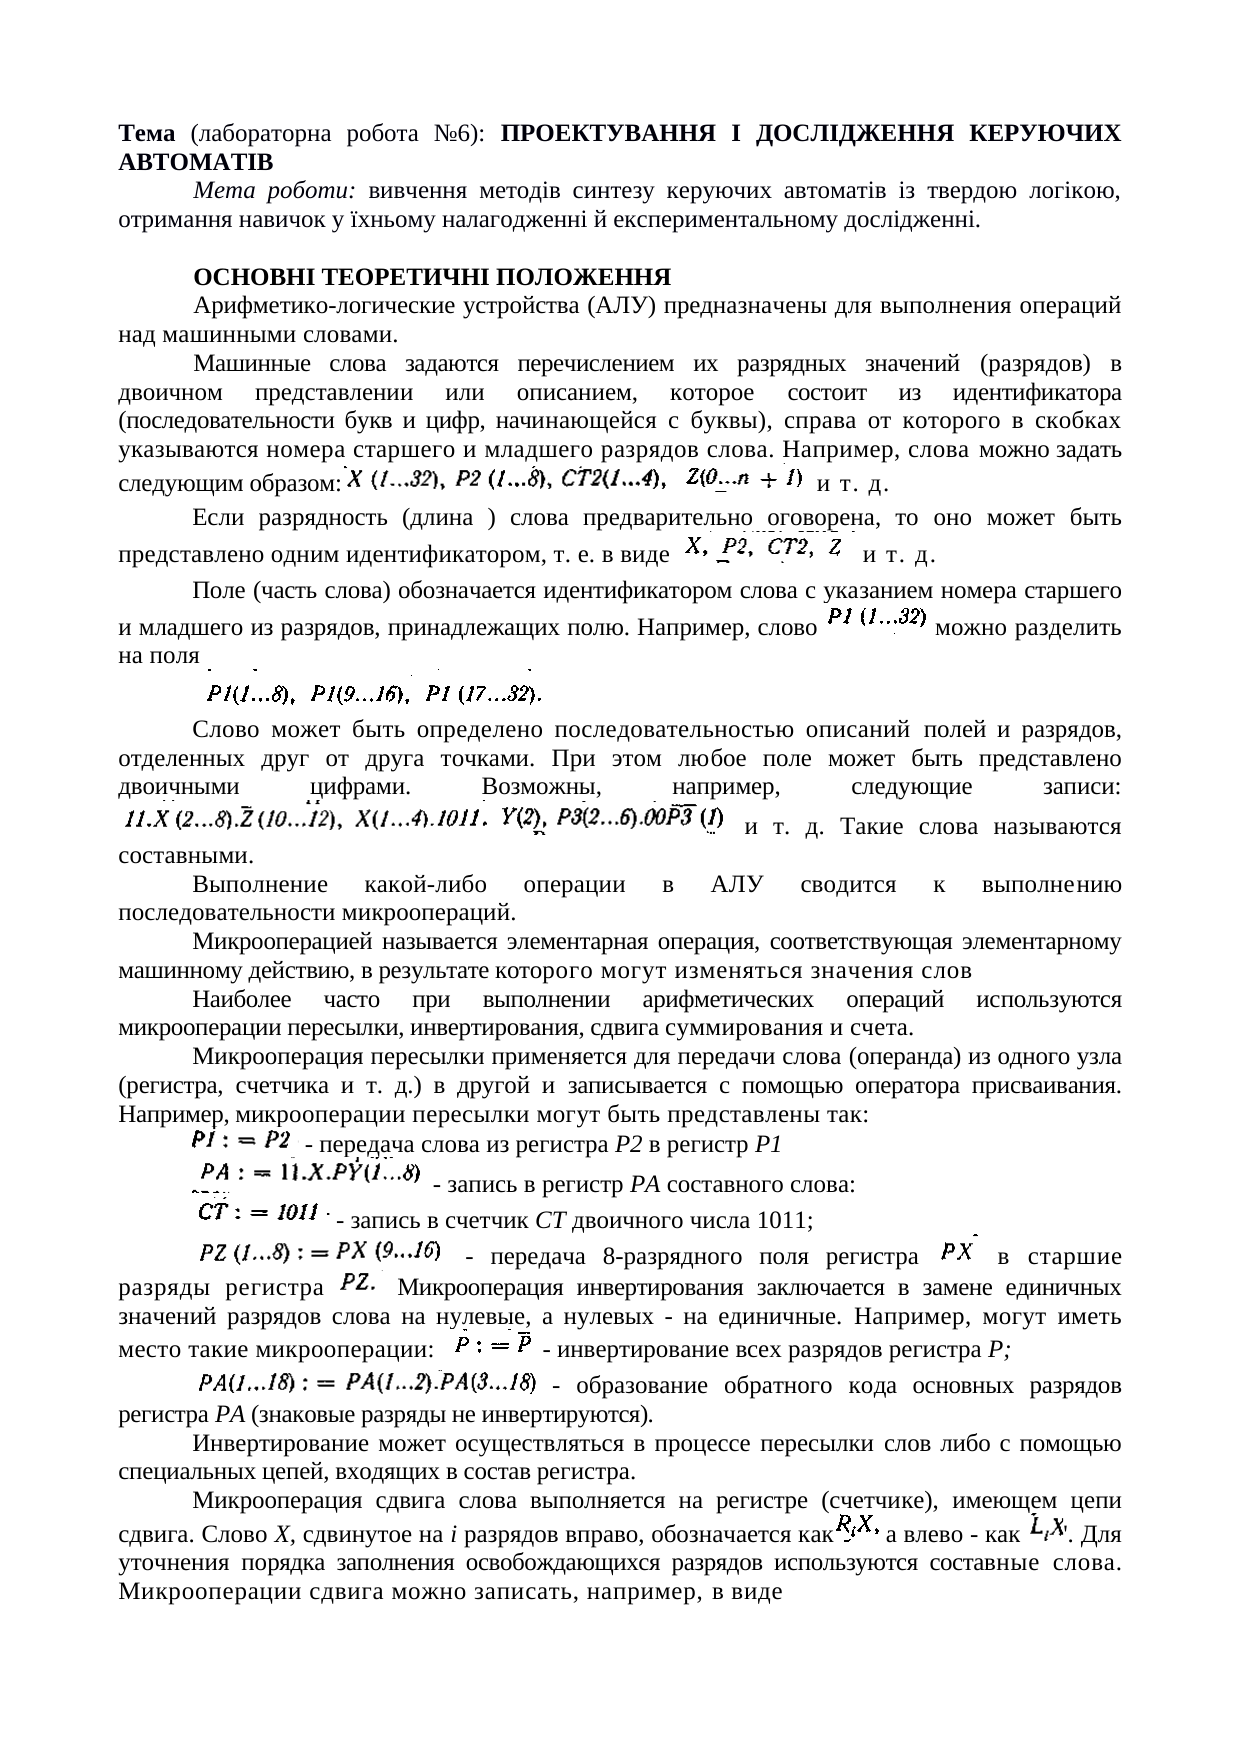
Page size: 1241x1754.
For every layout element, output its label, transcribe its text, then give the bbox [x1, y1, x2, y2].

picture [192, 1127, 299, 1153]
text Выполнение какой-либо операции в АЛУ сводится к выполнению последовательности микроопераций. [118, 869, 1122, 926]
text Если разрядность (длина ) слова предварительно оговорена, то оно может быть представлено одним идентификатором, т. е. в виде и т. д. [118, 502, 1122, 575]
picture [935, 1234, 981, 1265]
picture [833, 1513, 879, 1542]
picture [192, 1197, 330, 1229]
text - передача слова из регистра Р2 в регистр Р1 [118, 1127, 1122, 1158]
picture [1020, 1513, 1064, 1542]
text Мета роботи: вивчення методів синтезу керуючих автоматів із твердою логікою, отримання навичок у їхньому налагодженні й експериментальному дослідженні. [118, 176, 1122, 233]
text - передача 8-разрядного поля регистра в старшие разряды регистра Микрооперация инвертирования заключается в замене единичных значений разрядов слова на нулевые, а нулевых - на единичные. Например, могут иметь место такие микрооперации: - инвертирование всех разрядов регистра Р; [118, 1234, 1122, 1370]
picture [339, 1270, 383, 1296]
picture [818, 603, 935, 635]
text - запись в регистр РА составного слова: [118, 1158, 1122, 1198]
picture [192, 1234, 449, 1265]
picture [192, 1370, 536, 1394]
text Поле (часть слова) обозначается идентификатором слова с указанием номера старшего и младшего из разрядов, принадлежащих полю. Например, словоможно разделить на поля [118, 575, 1122, 669]
text - образование обратного кода основных разрядов регистра РА (знаковые разряды не инвертируются). [118, 1370, 1122, 1428]
picture [341, 466, 673, 492]
text Микрооперация пересылки применяется для передачи слова (операнда) из одного узла (регистра, счетчика и т. д.) в другой и записывается с помощью оператора присваивания. Например, микрооперации пересылки могут быть представлены так: [118, 1041, 1122, 1127]
picture [678, 463, 809, 492]
picture [192, 1157, 427, 1193]
text Арифметико-логические устройства (АЛУ) предназначены для выполнения операций над машинными словами. [118, 291, 1122, 348]
picture [677, 531, 855, 563]
picture [118, 800, 730, 835]
subtitle Тема (лабораторна робота №6): ПРОЕКТУВАННЯ І ДОСЛІДЖЕННЯ КЕРУЮЧИХ АВТОМАТІВ [118, 118, 1122, 176]
text Наиболее часто при выполнении арифметических операций используются микрооперации пересылки, инвертирования, сдвига суммирования и счета. [118, 984, 1122, 1041]
text Слово может быть определено последовательностью описаний полей и разрядов, отделенных друг от друга точками. При этом любое поле может быть представлено двоичными цифрами. Возможны, например, следующие записи: и т. д. Такие слова называются составными. [118, 714, 1122, 869]
text Машинные слова задаются перечислением их разрядных значений (разрядов) в двоичном представлении или описанием, которое состоит из идентификатора (последовательности букв и цифр, начинающейся с буквы), справа от которого в скобках указываются номера старшего и младшего разрядов слова. Например, слова можно задать следующим образом: и т. д. [118, 348, 1122, 502]
text - запись в счетчик СТ двоичного числа 1011; [118, 1198, 1122, 1234]
text ОСНОВНІ ТЕОРЕТИЧНІ ПОЛОЖЕННЯ [118, 262, 1122, 291]
picture [192, 669, 561, 714]
text Микрооперацией называется элементарная операция, соответствующая элементарному машинному действию, в результате которого могут изменяться значения слов [118, 926, 1122, 984]
text Инвертирование может осуществляться в процессе пересылки слов либо с помощью специальных цепей, входящих в состав регистра. [118, 1428, 1122, 1485]
picture [442, 1329, 536, 1358]
text Микрооперация сдвига слова выполняется на регистре (счетчике), имеющем цепи сдвига. Слово X, сдвинутое на i разрядов вправо, обозначается как а влево - как'. Для уточнения порядка заполнения освобождающихся разрядов используются составные слова. Микрооперации сдвига можно записать, например, в виде [118, 1485, 1122, 1605]
